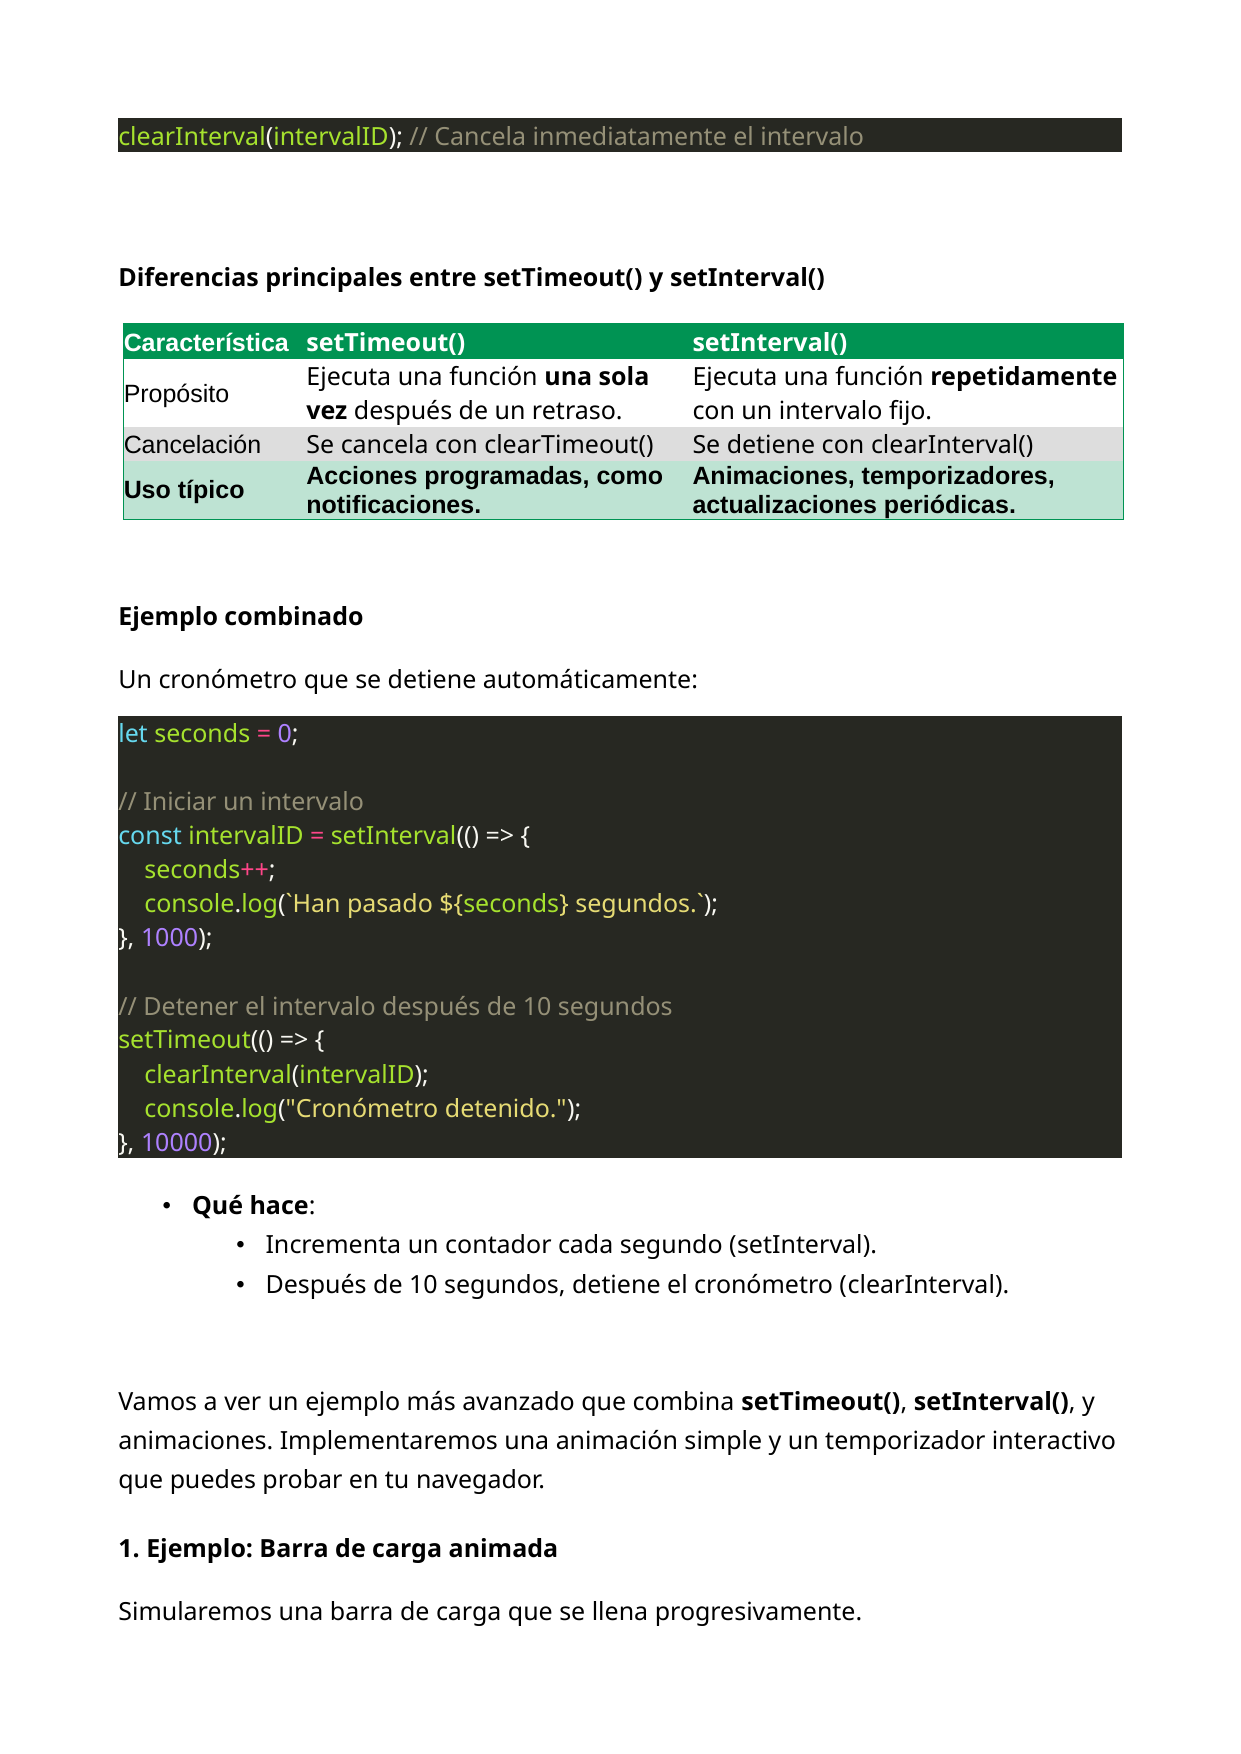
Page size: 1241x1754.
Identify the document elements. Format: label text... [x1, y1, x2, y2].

text Un cronómetro que se detiene automáticamente: [118, 662, 1122, 696]
table_cell Ejecuta una función una sola vez después de un retraso. [306, 359, 692, 427]
list Incrementa un contador cada segundo (setInterval). [236, 1227, 1122, 1261]
subtitle 1. Ejemplo: Barra de carga animada [118, 1530, 1122, 1564]
text console.log(`Han pasado ${seconds} segundos.`); [118, 886, 1122, 920]
text // Detener el intervalo después de 10 segundos [118, 988, 1122, 1022]
list Después de 10 segundos, detiene el cronómetro (clearInterval). [236, 1266, 1122, 1300]
table_header setTimeout() [306, 325, 692, 359]
table_cell Animaciones, temporizadores, actualizaciones periódicas. [692, 461, 1123, 519]
table_cell Acciones programadas, como notificaciones. [306, 461, 692, 519]
table_cell Uso típico [124, 461, 306, 519]
table_header setInterval() [692, 325, 1123, 359]
text setTimeout(() => { [118, 1022, 1122, 1056]
list Qué hace: [162, 1188, 1122, 1222]
text Vamos a ver un ejemplo más avanzado que combina setTimeout(), setInterval(), y animaciones. Implementaremos una animación simple y un temporizador interactivo que puedes probar en tu navegador. [118, 1383, 1122, 1496]
text console.log("Cronómetro detenido."); [118, 1090, 1122, 1124]
table_cell Ejecuta una función repetidamente con un intervalo fijo. [692, 359, 1123, 427]
text Simularemos una barra de carga que se llena progresivamente. [118, 1594, 1122, 1628]
text seconds++; [118, 852, 1122, 886]
text let seconds = 0; [118, 716, 1122, 750]
text }, 1000); [118, 920, 1122, 954]
text clearInterval(intervalID); [118, 1056, 1122, 1090]
subtitle Ejemplo combinado [118, 598, 1122, 632]
table_cell Se detiene con clearInterval() [692, 427, 1123, 461]
table_cell Propósito [124, 359, 306, 427]
text }, 10000); [118, 1124, 1122, 1158]
table_header Característica [124, 325, 306, 359]
subtitle Diferencias principales entre setTimeout() y setInterval() [118, 260, 1122, 294]
table_cell Se cancela con clearTimeout() [306, 427, 692, 461]
text clearInterval(intervalID); // Cancela inmediatamente el intervalo [118, 118, 1122, 152]
text // Iniciar un intervalo [118, 784, 1122, 818]
table_cell Cancelación [124, 427, 306, 461]
text const intervalID = setInterval(() => { [118, 818, 1122, 852]
